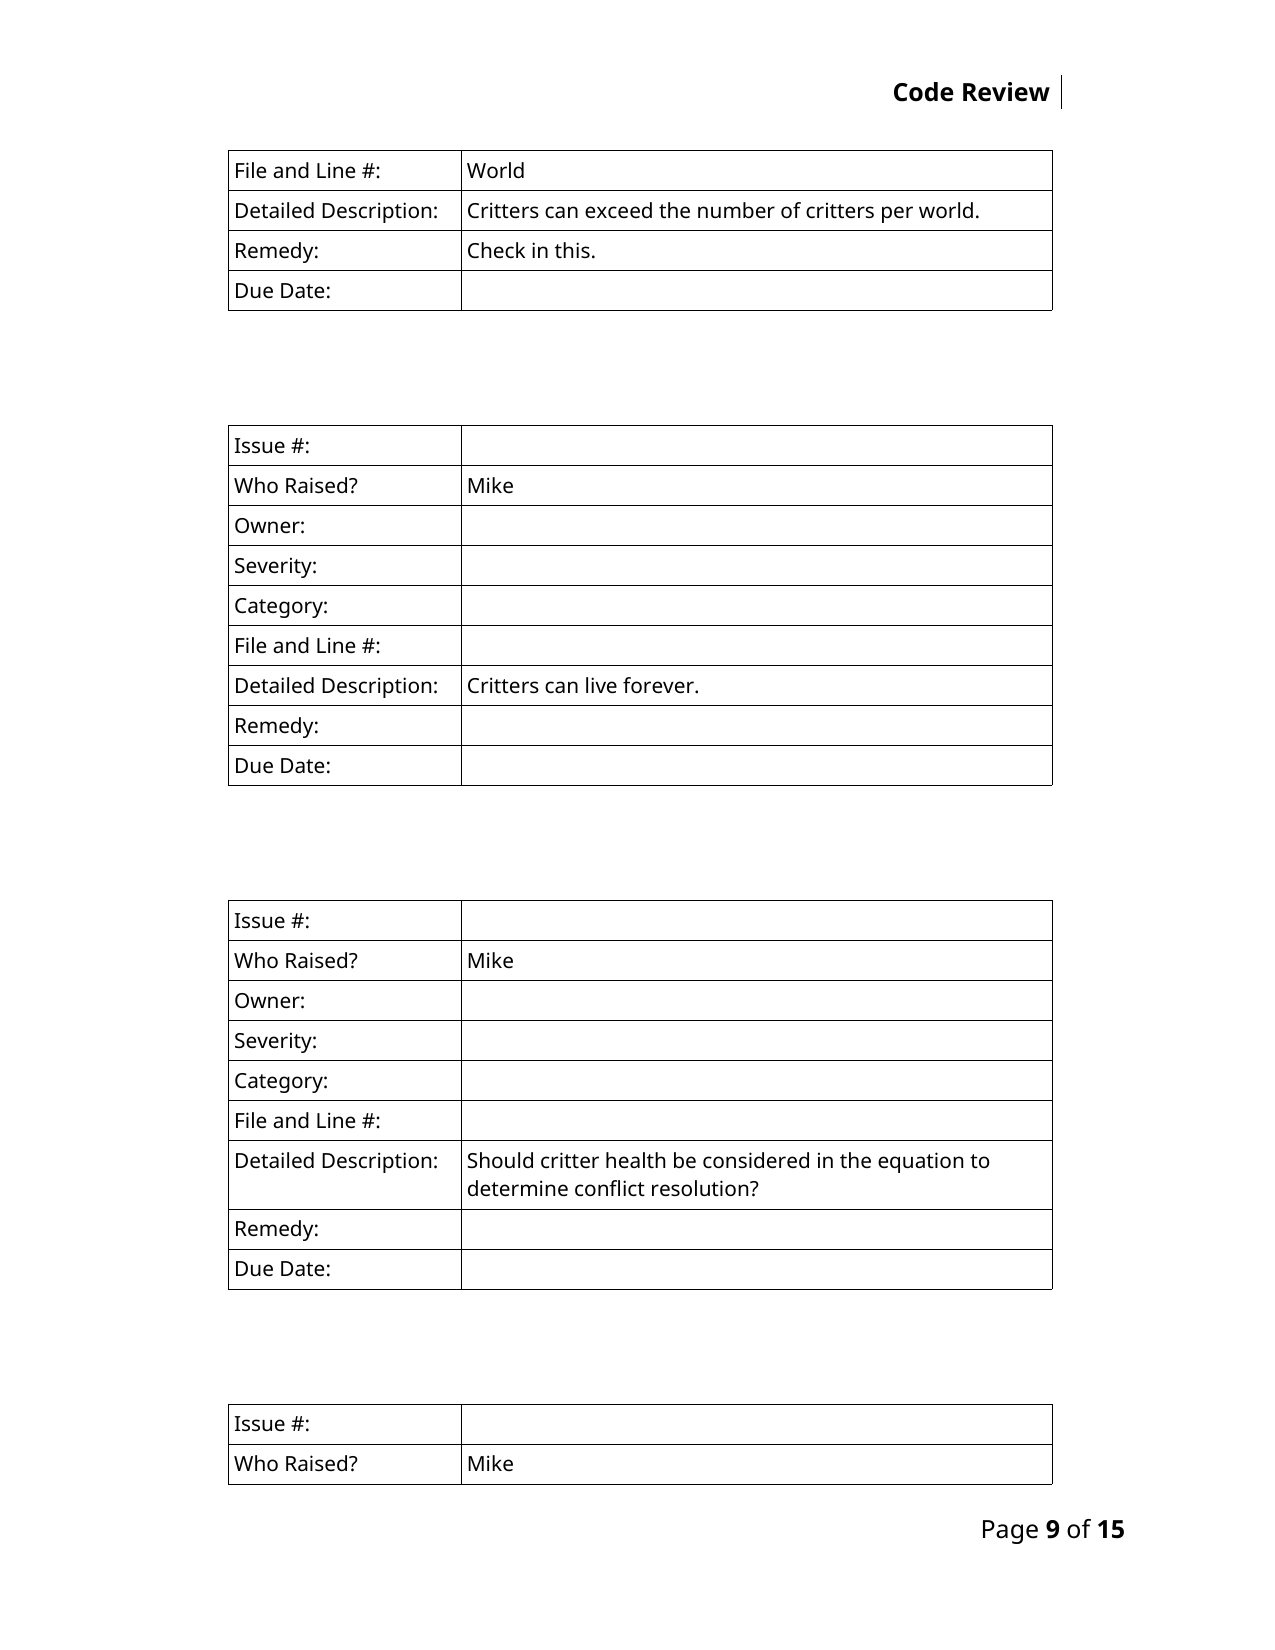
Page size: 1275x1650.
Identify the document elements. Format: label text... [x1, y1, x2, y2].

table_cell Remedy: [229, 706, 461, 745]
table_cell Category: [229, 586, 461, 625]
table_cell [462, 746, 1052, 785]
table_cell [462, 1061, 1052, 1100]
table_cell Due Date: [229, 746, 461, 785]
table_cell Remedy: [229, 231, 461, 270]
table_header Issue #: [229, 901, 461, 940]
table_cell Who Raised? [229, 466, 461, 505]
table_cell Category: [229, 1061, 461, 1100]
table_cell [462, 1210, 1052, 1249]
table_cell Mike [462, 466, 1052, 505]
table_header [462, 901, 1052, 940]
table_cell Critters can exceed the number of critters per world. [462, 191, 1052, 230]
table_cell Detailed Description: [229, 1141, 461, 1209]
table_cell Severity: [229, 546, 461, 585]
table_cell [462, 706, 1052, 745]
table_header Issue #: [229, 1405, 461, 1444]
table_cell Mike [462, 1445, 1052, 1484]
table_header [462, 426, 1052, 465]
table_header Issue #: [229, 426, 461, 465]
table_cell Who Raised? [229, 941, 461, 980]
table_cell Detailed Description: [229, 666, 461, 705]
table_cell [462, 981, 1052, 1020]
table_cell Critters can live forever. [462, 666, 1052, 705]
table_cell Remedy: [229, 1210, 461, 1249]
table_cell [462, 586, 1052, 625]
table_cell [462, 546, 1052, 585]
table_cell File and Line #: [229, 151, 461, 190]
table_header [462, 1405, 1052, 1444]
table_cell Check in this. [462, 231, 1052, 270]
table_cell Due Date: [229, 1250, 461, 1289]
table_cell Who Raised? [229, 1445, 461, 1484]
table_cell Severity: [229, 1021, 461, 1060]
table_cell File and Line #: [229, 1101, 461, 1140]
table_cell [462, 626, 1052, 665]
table_cell Mike [462, 941, 1052, 980]
table_cell Should critter health be considered in the equation to determine conflict resolution? [462, 1141, 1052, 1209]
table_cell [462, 1101, 1052, 1140]
table_cell [462, 506, 1052, 545]
table_cell [462, 1021, 1052, 1060]
table_cell Owner: [229, 981, 461, 1020]
table_cell File and Line #: [229, 626, 461, 665]
table_cell [462, 271, 1052, 310]
table_cell Detailed Description: [229, 191, 461, 230]
table_cell Owner: [229, 506, 461, 545]
table_cell [462, 1250, 1052, 1289]
table_cell Due Date: [229, 271, 461, 310]
table_cell World [462, 151, 1052, 190]
